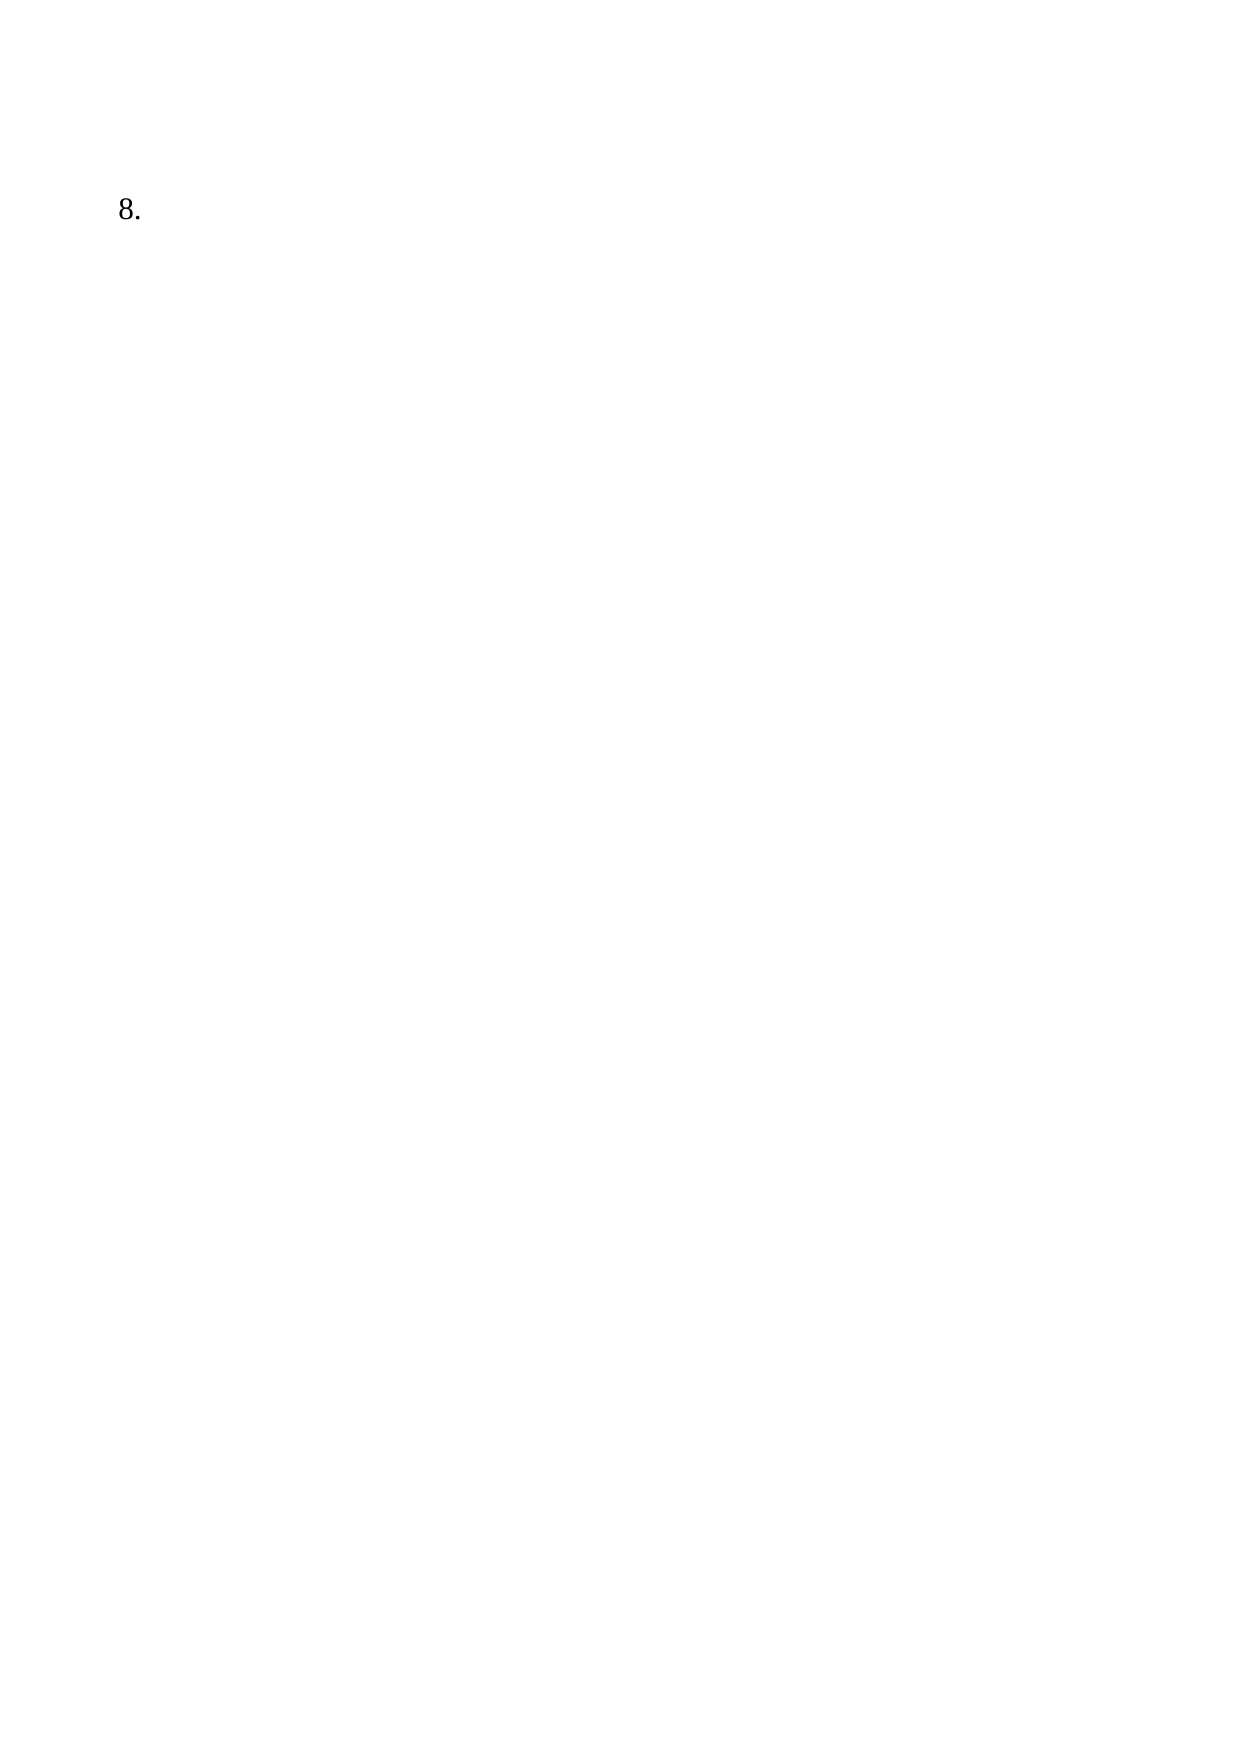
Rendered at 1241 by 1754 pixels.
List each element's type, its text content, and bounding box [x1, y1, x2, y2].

text 8. [118, 190, 1122, 226]
